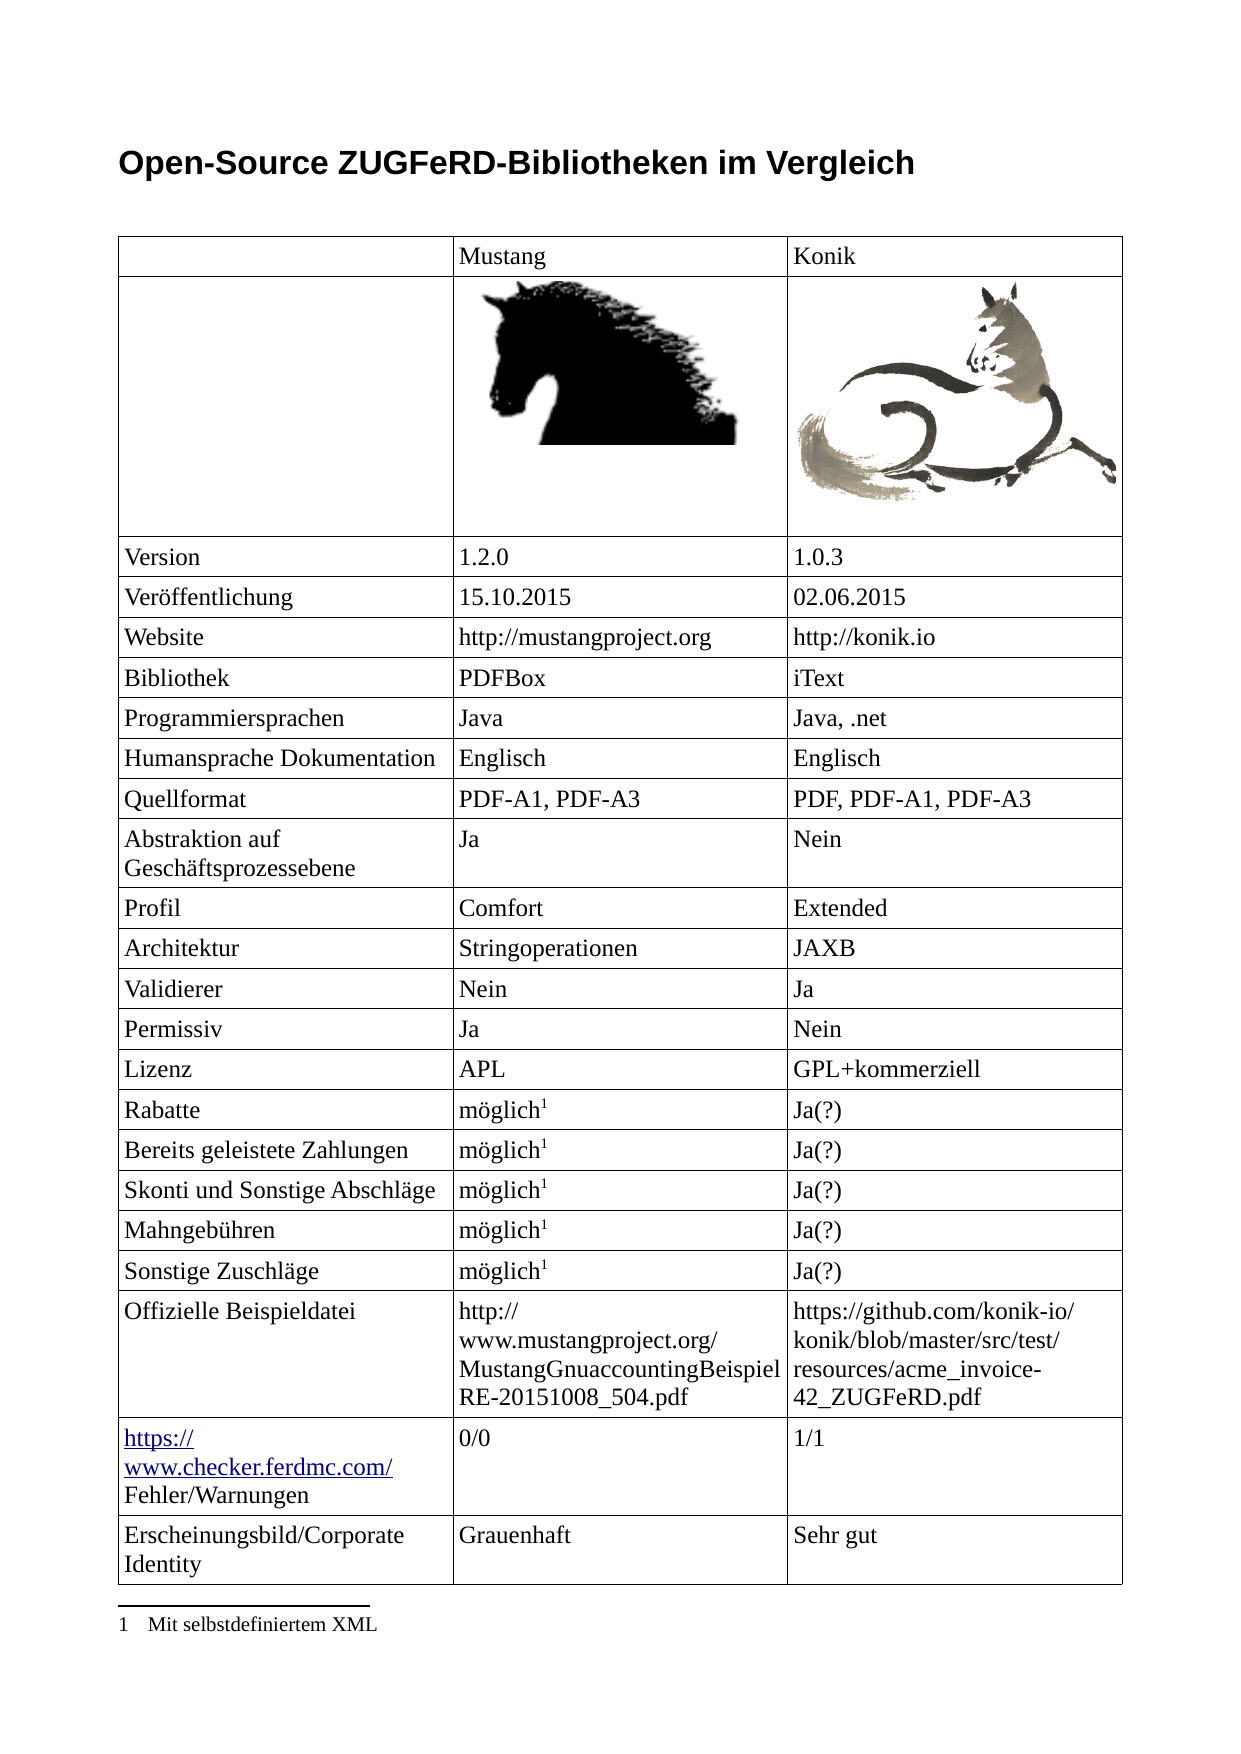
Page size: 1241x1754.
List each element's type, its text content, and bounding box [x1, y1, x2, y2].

table_cell Ja(?) [788, 1130, 1122, 1169]
table_cell [119, 277, 453, 536]
table_header [119, 237, 453, 276]
table_cell Website [119, 618, 453, 657]
table_cell Erscheinungsbild/Corporate Identity [119, 1516, 453, 1584]
table_cell Java, .net [788, 698, 1122, 738]
table_cell Ja [454, 1009, 787, 1048]
table_cell https://www.checker.ferdmc.com/ Fehler/Warnungen [119, 1418, 453, 1515]
table_cell Ja(?) [788, 1251, 1122, 1290]
table_cell 1.2.0 [454, 537, 787, 576]
table_cell Veröffentlichung [119, 577, 453, 617]
table_cell Englisch [454, 739, 787, 778]
table_cell Mahngebühren [119, 1211, 453, 1250]
table_cell Comfort [454, 888, 787, 928]
table_cell Extended [788, 888, 1122, 928]
table_cell 1/1 [788, 1418, 1122, 1515]
table_cell Ja [454, 819, 787, 887]
table_cell [454, 277, 787, 536]
table_cell iText [788, 658, 1122, 697]
table_cell PDF-A1, PDF-A3 [454, 779, 787, 818]
table_cell möglich1 [454, 1211, 787, 1250]
table_cell PDFBox [454, 658, 787, 697]
table_cell Skonti und Sonstige Abschläge [119, 1171, 453, 1210]
table_cell http://mustangproject.org [454, 618, 787, 657]
table_cell Bereits geleistete Zahlungen [119, 1130, 453, 1169]
table_cell JAXB [788, 929, 1122, 968]
picture [461, 281, 779, 445]
table_cell http://konik.io [788, 618, 1122, 657]
table_cell 1.0.3 [788, 537, 1122, 576]
table_header Mustang [454, 237, 787, 276]
table_cell 15.10.2015 [454, 577, 787, 617]
table_cell Humansprache Dokumentation [119, 739, 453, 778]
table_cell Nein [788, 1009, 1122, 1048]
table_cell Grauenhaft [454, 1516, 787, 1584]
table_cell Profil [119, 888, 453, 928]
table_cell möglich1 [454, 1171, 787, 1210]
table_cell möglich1 [454, 1251, 787, 1290]
table_cell Validierer [119, 969, 453, 1008]
table_cell Rabatte [119, 1090, 453, 1129]
table_cell Nein [788, 819, 1122, 887]
picture [793, 281, 1117, 502]
table_cell 0/0 [454, 1418, 787, 1515]
table_cell 02.06.2015 [788, 577, 1122, 617]
table_cell Stringoperationen [454, 929, 787, 968]
table_cell http://www.mustangproject.org/MustangGnuaccountingBeispielRE-20151008_504.pdf [454, 1291, 787, 1417]
table_cell Permissiv [119, 1009, 453, 1048]
table_cell Programmiersprachen [119, 698, 453, 738]
table_cell APL [454, 1050, 787, 1089]
table_cell Quellformat [119, 779, 453, 818]
table_cell Ja(?) [788, 1171, 1122, 1210]
table_cell [788, 277, 1122, 536]
table_cell https://github.com/konik-io/konik/blob/master/src/test/resources/acme_invoice-42_ZUGFeRD.pdf [788, 1291, 1122, 1417]
table_cell möglich1 [454, 1130, 787, 1169]
table_cell Lizenz [119, 1050, 453, 1089]
table_cell Version [119, 537, 453, 576]
table_cell Ja [788, 969, 1122, 1008]
table_cell Architektur [119, 929, 453, 968]
table_cell PDF, PDF-A1, PDF-A3 [788, 779, 1122, 818]
table_header Konik [788, 237, 1122, 276]
table_cell Bibliothek [119, 658, 453, 697]
table_cell Offizielle Beispieldatei [119, 1291, 453, 1417]
table_cell Java [454, 698, 787, 738]
table_cell möglich [454, 1090, 787, 1129]
table_cell Englisch [788, 739, 1122, 778]
table_cell Ja(?) [788, 1211, 1122, 1250]
table_cell Sehr gut [788, 1516, 1122, 1584]
subtitle Open-Source ZUGFeRD-Bibliotheken im Vergleich [118, 143, 1122, 182]
table_cell Nein [454, 969, 787, 1008]
table_cell Ja(?) [788, 1090, 1122, 1129]
table_cell GPL+kommerziell [788, 1050, 1122, 1089]
table_cell Sonstige Zuschläge [119, 1251, 453, 1290]
table_cell Abstraktion auf Geschäftsprozessebene [119, 819, 453, 887]
